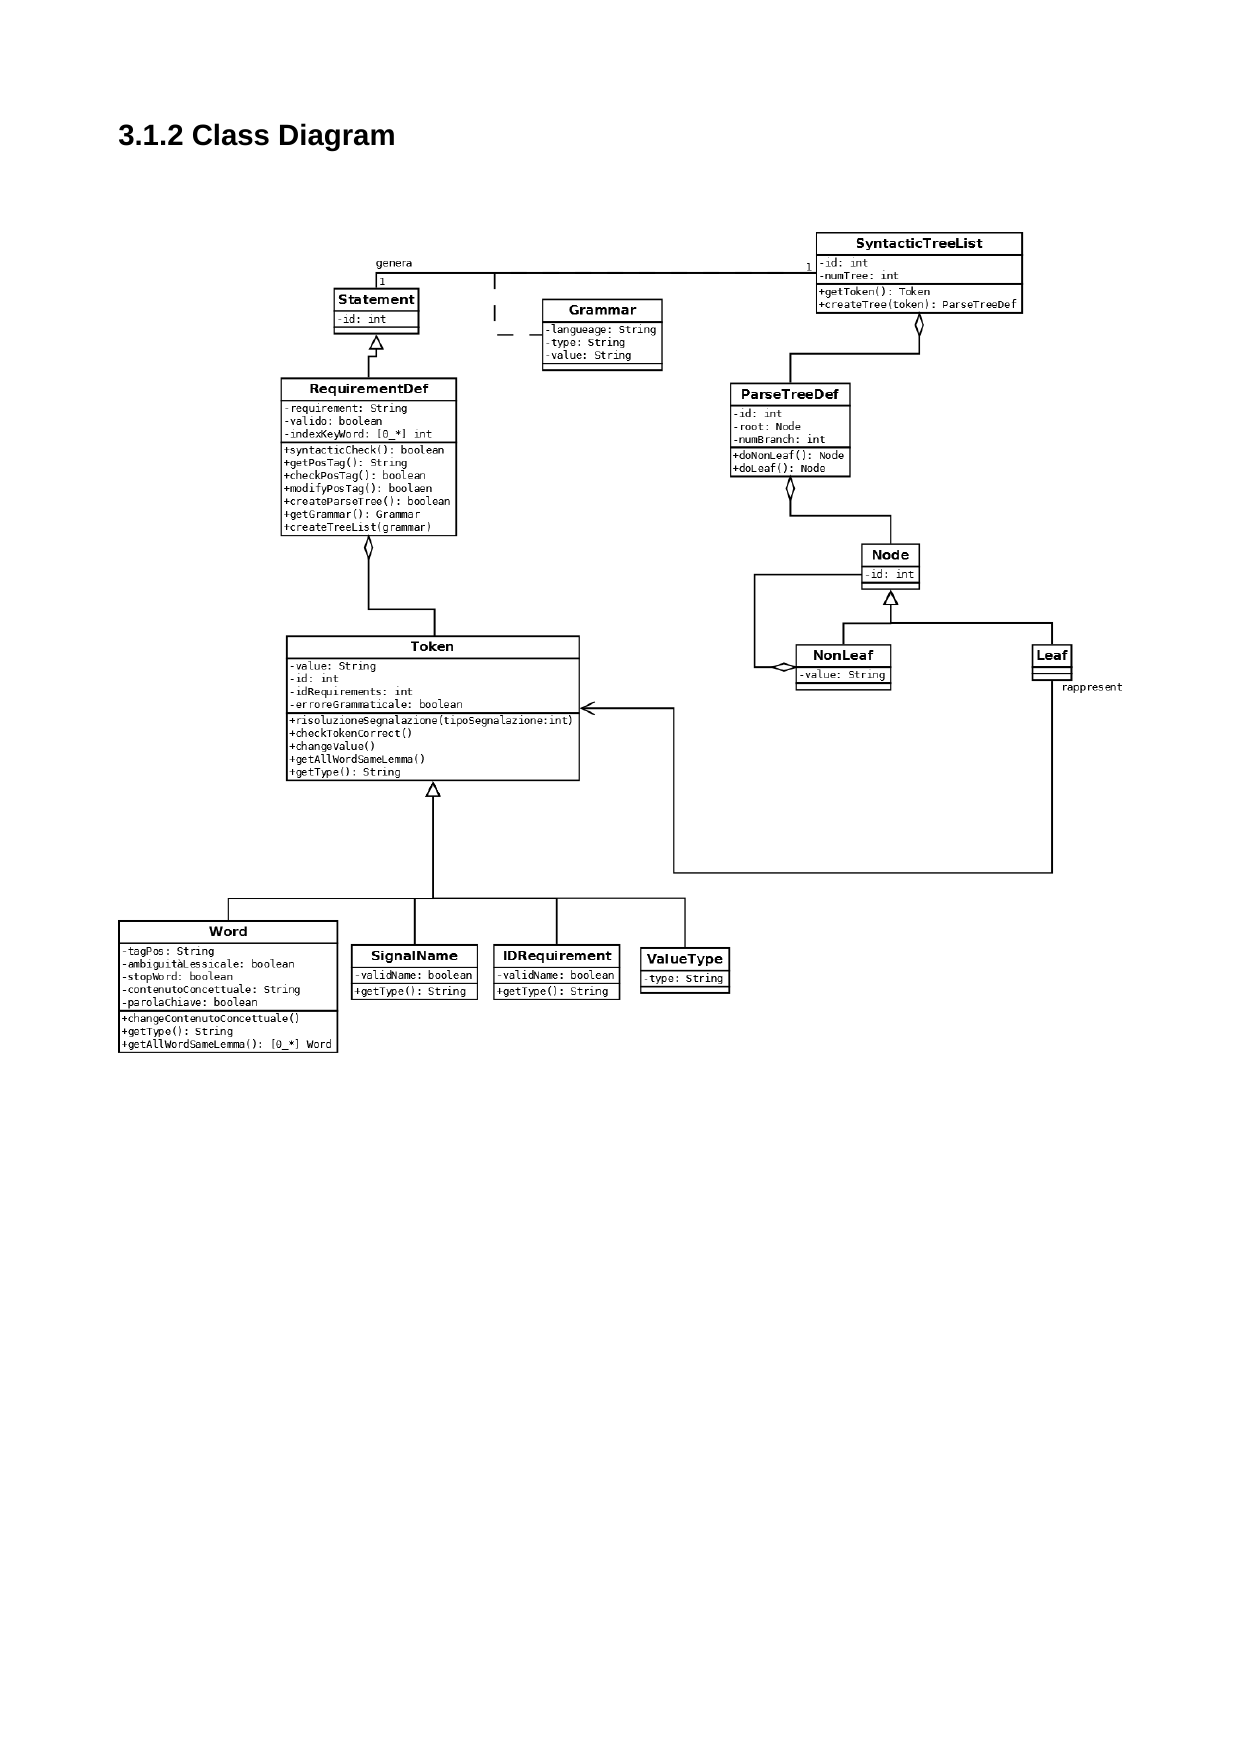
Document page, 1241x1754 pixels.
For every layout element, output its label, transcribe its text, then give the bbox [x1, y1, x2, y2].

picture [118, 213, 1123, 1053]
subtitle 3.1.2 Class Diagram [118, 118, 1122, 152]
